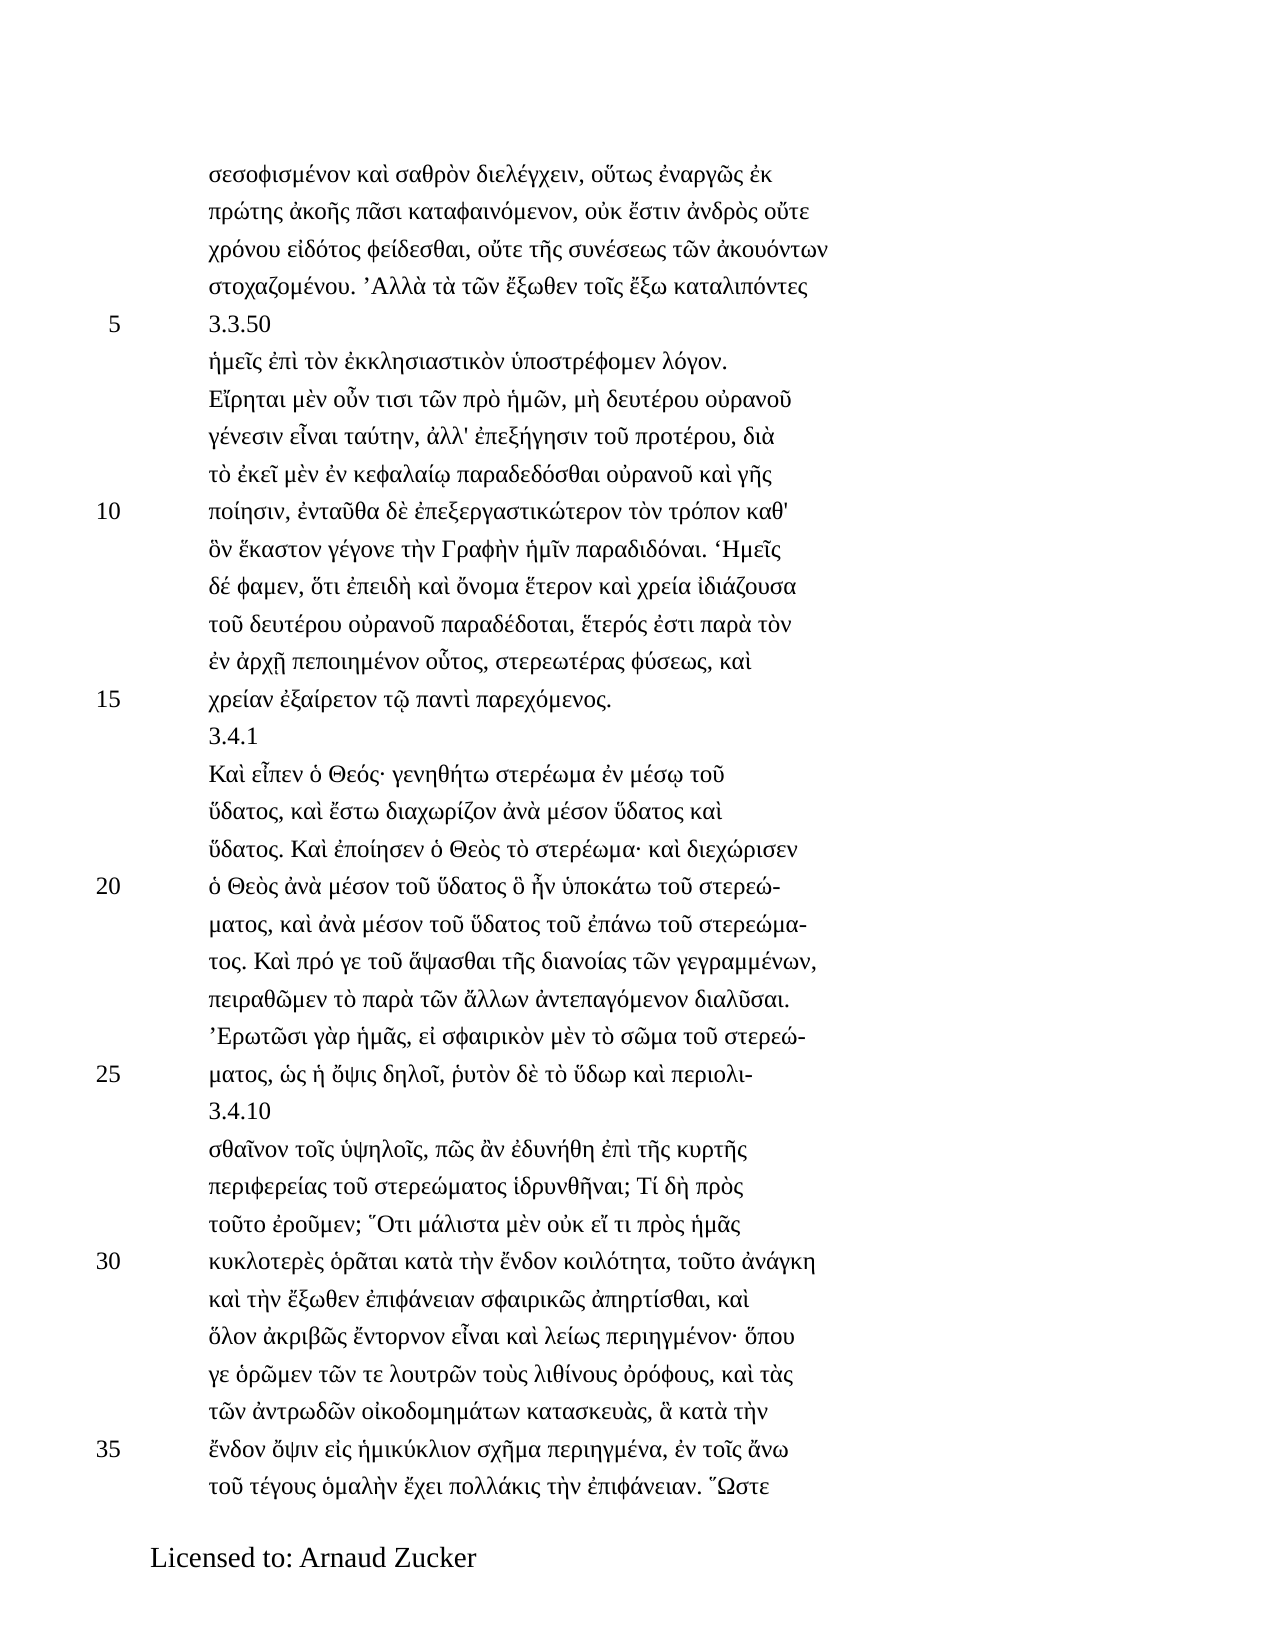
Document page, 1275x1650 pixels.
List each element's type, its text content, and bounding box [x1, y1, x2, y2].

text 3.4.1 [202, 712, 1125, 750]
text ἡμεῖς ἐπὶ τὸν ἐκκλησιαστικὸν ὑποστρέϕομεν λόγον. Εἴρηται μὲν οὖν τισι τῶν πρὸ ἡμῶν, μὴ δευτέρου οὐρανοῦ γένεσιν εἶναι ταύτην, ἀλλ' ἐπεξήγησιν τοῦ προτέρου, διὰ τὸ ἐκεῖ μὲν ἐν κεϕαλαίῳ παραδεδόσθαι οὐρανοῦ καὶ γῆς ποίησιν, ἐνταῦθα δὲ ἐπεξεργαστικώτερον τὸν τρόπον καθ' ὃν ἕκαστον γέγονε τὴν Γραϕὴν ἡμῖν παραδιδόναι. ‘Ημεῖς δέ ϕαμεν, ὅτι ἐπειδὴ καὶ ὄνομα ἕτερον καὶ χρεία ἰδιάζουσα τοῦ δευτέρου οὐρανοῦ παραδέδοται, ἕτερός ἐστι παρὰ τὸν ἐν ἀρχῇ πεποιημένον οὗτος, στερεωτέρας ϕύσεως, καὶ χρείαν ἐξαίρετον τῷ παντὶ παρεχόμενος. [202, 337, 1125, 712]
text 3.3.50 [202, 300, 1125, 337]
text σθαῖνον τοῖς ὑψηλοῖς, πῶς ἂν ἐδυνήθη ἐπὶ τῆς κυρτῆς περιϕερείας τοῦ στερεώματος ἱδρυνθῆναι; Τί δὴ πρὸς τοῦτο ἐροῦμεν; ῞Οτι μάλιστα μὲν οὐκ εἴ τι πρὸς ἡμᾶς κυκλοτερὲς ὁρᾶται κατὰ τὴν ἔνδον κοιλότητα, τοῦτο ἀνάγκη καὶ τὴν ἔξωθεν ἐπιϕάνειαν σϕαιρικῶς ἀπηρτίσθαι, καὶ ὅλον ἀκριβῶς ἔντορνον εἶναι καὶ λείως περιηγμένον· ὅπου γε ὁρῶμεν τῶν τε λουτρῶν τοὺς λιθίνους ὀρόϕους, καὶ τὰς τῶν ἀντρωδῶν οἰκοδομημάτων κατασκευὰς, ἃ κατὰ τὴν ἔνδον ὄψιν εἰς ἡμικύκλιον σχῆμα περιηγμένα, ἐν τοῖς ἄνω τοῦ τέγους ὁμαλὴν ἔχει πολλάκις τὴν ἐπιϕάνειαν. ῞Ωστε [202, 1125, 1125, 1500]
text σεσοϕισμένον καὶ σαθρὸν διελέγχειν, οὕτως ἐναργῶς ἐκ πρώτης ἀκοῆς πᾶσι καταϕαινόμενον, οὐκ ἔστιν ἀνδρὸς οὔτε χρόνου εἰδότος ϕείδεσθαι, οὔτε τῆς συνέσεως τῶν ἀκουόντων στοχαζομένου. ’Αλλὰ τὰ τῶν ἔξωθεν τοῖς ἔξω καταλιπόντες [202, 150, 1125, 300]
text Καὶ εἶπεν ὁ Θεός· γενηθήτω στερέωμα ἐν μέσῳ τοῦ ὕδατος, καὶ ἔστω διαχωρίζον ἀνὰ μέσον ὕδατος καὶ ὕδατος. Καὶ ἐποίησεν ὁ Θεὸς τὸ στερέωμα· καὶ διεχώρισεν ὁ Θεὸς ἀνὰ μέσον τοῦ ὕδατος ὃ ἦν ὑποκάτω τοῦ στερεώ- ματος, καὶ ἀνὰ μέσον τοῦ ὕδατος τοῦ ἐπάνω τοῦ στερεώμα- τος. Καὶ πρό γε τοῦ ἅψασθαι τῆς διανοίας τῶν γεγραμμένων, πειραθῶμεν τὸ παρὰ τῶν ἄλλων ἀντεπαγόμενον διαλῦσαι. ’Ερωτῶσι γὰρ ἡμᾶς, εἰ σϕαιρικὸν μὲν τὸ σῶμα τοῦ στερεώ- ματος, ὡς ἡ ὄψις δηλοῖ, ῥυτὸν δὲ τὸ ὕδωρ καὶ περιολι- [202, 750, 1125, 1087]
text 3.4.10 [202, 1087, 1125, 1125]
